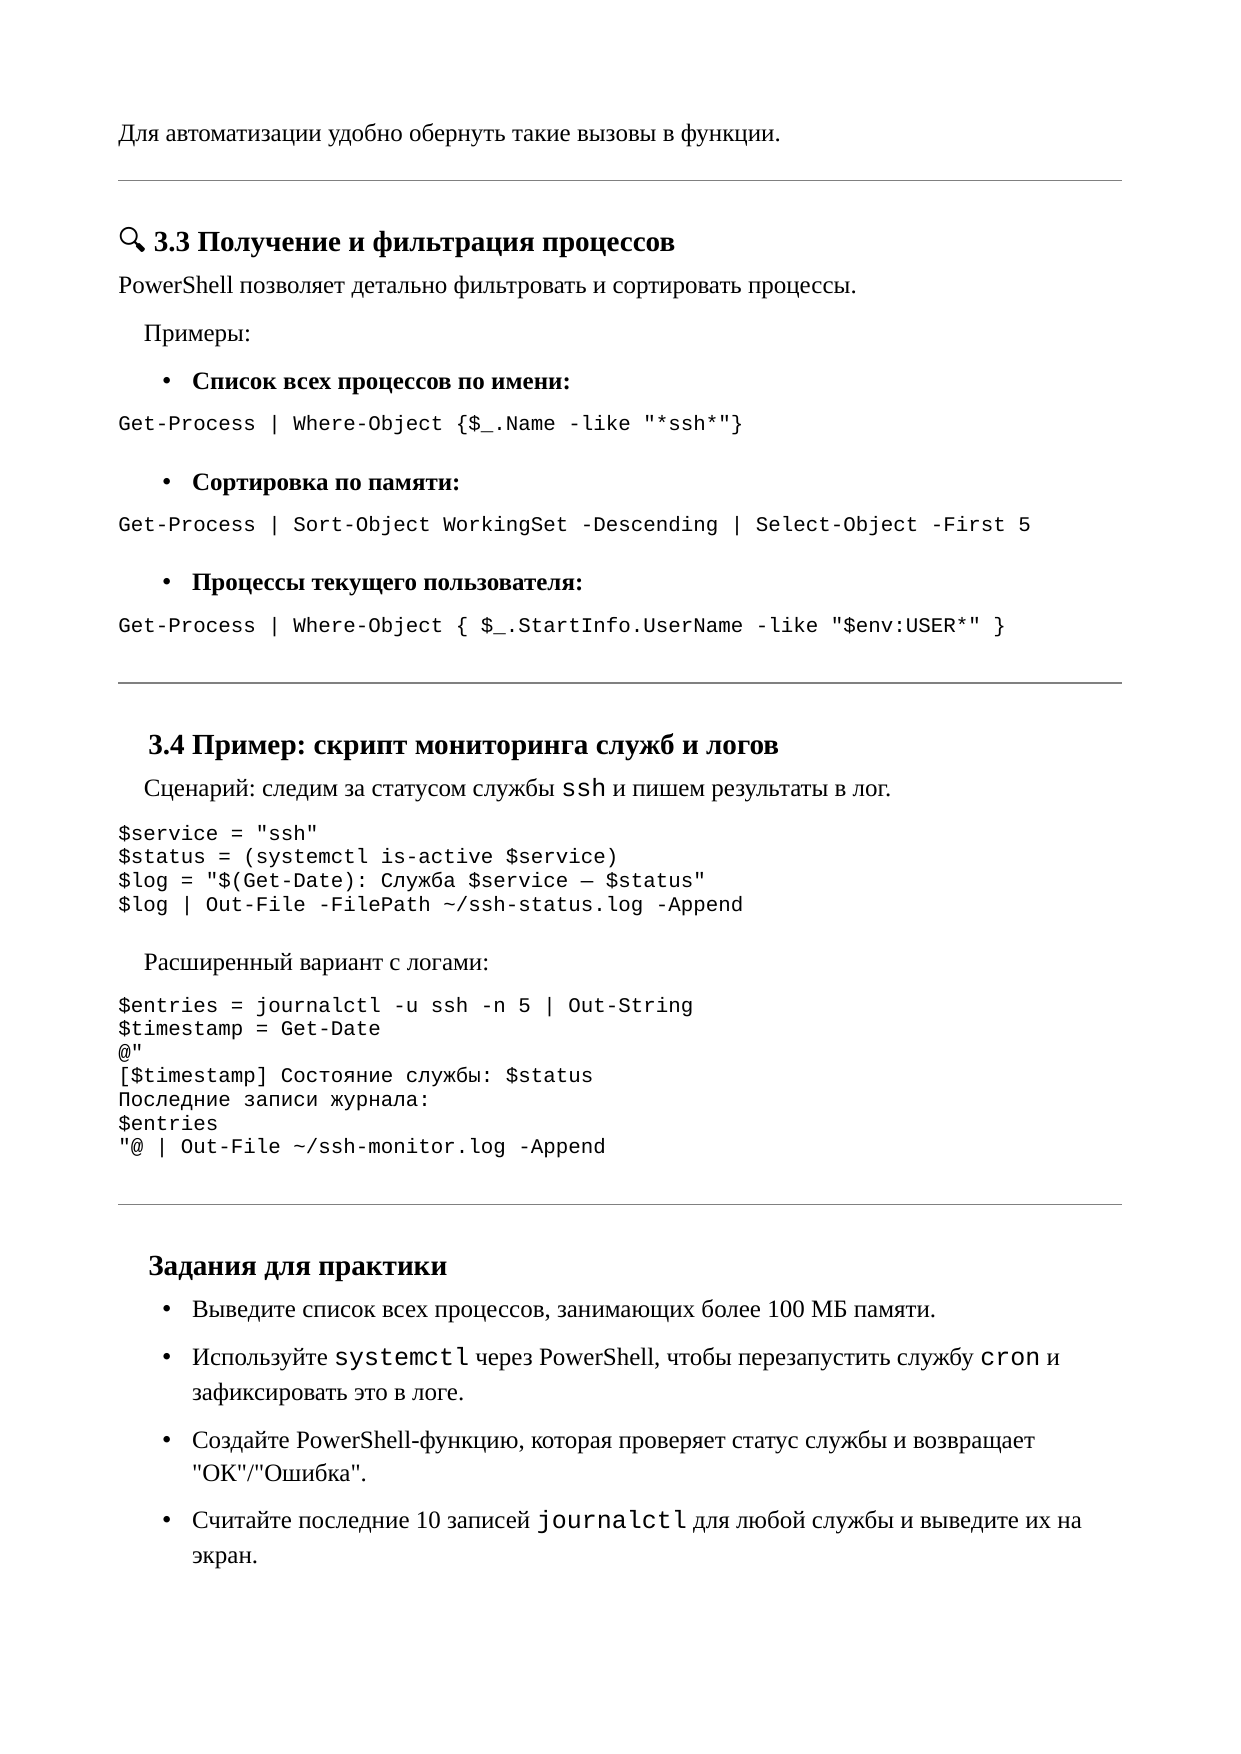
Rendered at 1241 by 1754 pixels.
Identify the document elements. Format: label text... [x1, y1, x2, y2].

list Сортировка по памяти: [162, 467, 1122, 495]
text $service = "ssh" [118, 823, 1122, 847]
text @" [118, 1042, 1122, 1066]
text Get-Process | Sort-Object WorkingSet -Descending | Select-Object -First 5 [118, 514, 1122, 538]
text PowerShell позволяет детально фильтровать и сортировать процессы. [118, 271, 1122, 299]
text $log = "$(Get-Date): Служба $service — $status" [118, 870, 1122, 894]
list Процессы текущего пользователя: [162, 567, 1122, 596]
text [$timestamp] Состояние службы: $status [118, 1066, 1122, 1089]
subtitle 🧠 Задания для практики [118, 1248, 1122, 1282]
text $log | Out-File -FilePath ~/ssh-status.log -Append [118, 894, 1122, 917]
text Последние записи журнала: [118, 1089, 1122, 1113]
text 📌 Расширенный вариант с логами: [118, 947, 1122, 976]
text 📌 Сценарий: следим за статусом службы ssh и пишем результаты в лог. [118, 773, 1122, 804]
text $timestamp = Get-Date [118, 1018, 1122, 1042]
subtitle 🧪 3.4 Пример: скрипт мониторинга служб и логов [118, 727, 1122, 760]
list Считайте последние 10 записей journalctl для любой службы и выведите их на экран. [162, 1505, 1122, 1569]
text $entries [118, 1113, 1122, 1136]
list Выведите список всех процессов, занимающих более 100 МБ памяти. [162, 1294, 1122, 1323]
text Get-Process | Where-Object { $_.StartInfo.UserName -like "$env:USER*" } [118, 615, 1122, 638]
text "@ | Out-File ~/ssh-monitor.log -Append [118, 1136, 1122, 1160]
text Для автоматизации удобно обернуть такие вызовы в функции. [118, 118, 1122, 147]
list Список всех процессов по имени: [162, 366, 1122, 394]
text $status = (systemctl is-active $service) [118, 847, 1122, 870]
text 📌 Примеры: [118, 318, 1122, 347]
list Используйте systemctl через PowerShell, чтобы перезапустить службу cron и зафиксировать это в логе. [162, 1342, 1122, 1406]
text $entries = journalctl -u ssh -n 5 | Out-String [118, 994, 1122, 1018]
text Get-Process | Where-Object {$_.Name -like "*ssh*"} [118, 413, 1122, 437]
list Создайте PowerShell-функцию, которая проверяет статус службы и возвращает "ОК"/"Ошибка". [162, 1425, 1122, 1487]
subtitle 🔍 3.3 Получение и фильтрация процессов [118, 224, 1122, 258]
